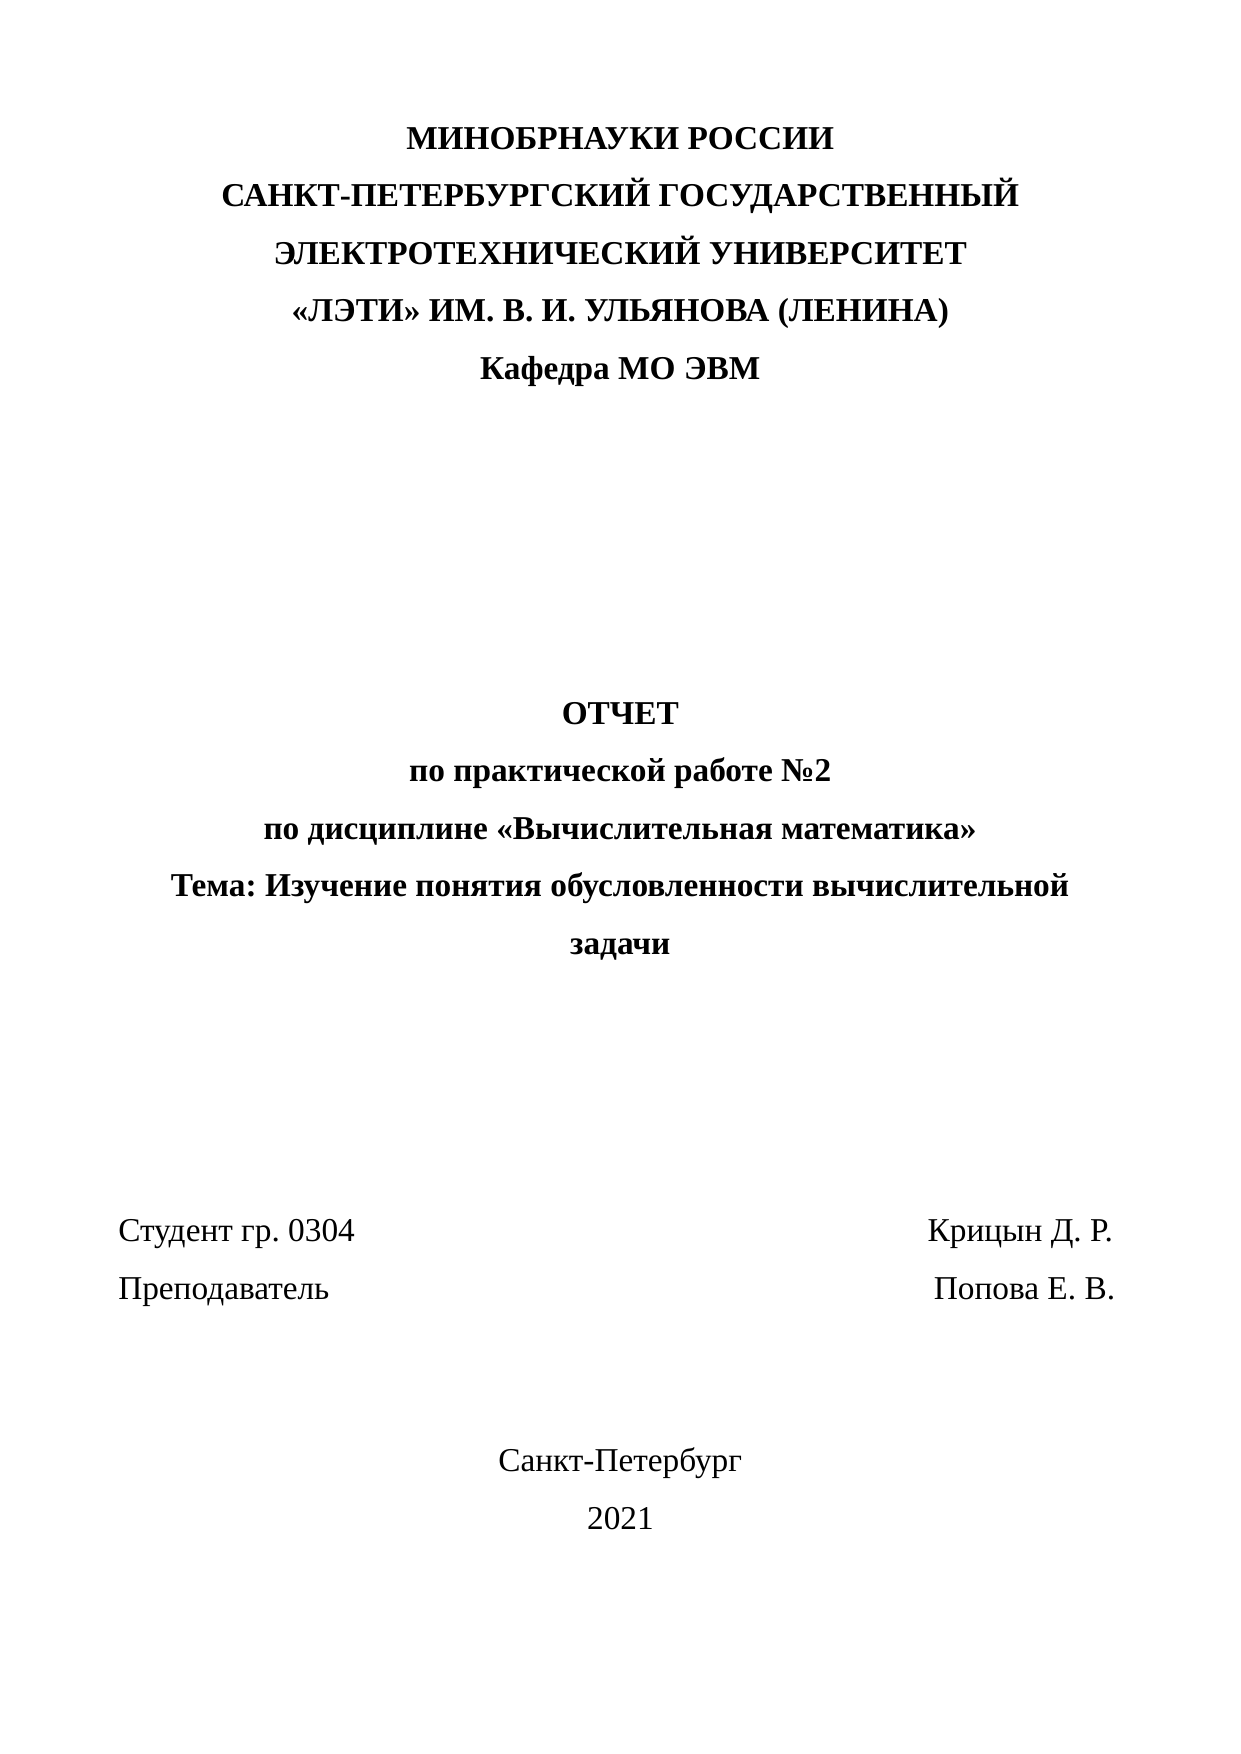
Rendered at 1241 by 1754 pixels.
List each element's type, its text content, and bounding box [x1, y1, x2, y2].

text Преподаватель Попова Е. В. [118, 1268, 1122, 1306]
text ОТЧЕТ [118, 693, 1122, 731]
text МИНОБРНАУКИ РОССИИ [118, 118, 1122, 156]
text по дисциплине «Вычислительная математика» [118, 808, 1122, 846]
text по практической работе №2 [118, 751, 1122, 789]
text «ЛЭТИ» ИМ. В. И. УЛЬЯНОВА (ЛЕНИНА) [118, 291, 1122, 329]
text ЭЛЕКТРОТЕХНИЧЕСКИЙ УНИВЕРСИТЕТ [118, 233, 1122, 271]
text Санкт-Петербург [118, 1441, 1122, 1479]
text Тема: Изучение понятия обусловленности вычислительной задачи [118, 866, 1122, 961]
text 2021 [118, 1498, 1122, 1536]
text Кафедра МО ЭВМ [118, 348, 1122, 386]
text САНКТ-ПЕТЕРБУРГСКИЙ ГОСУДАРСТВЕННЫЙ [118, 176, 1122, 214]
text Студент гр. 0304 Крицын Д. Р. [118, 1211, 1122, 1249]
